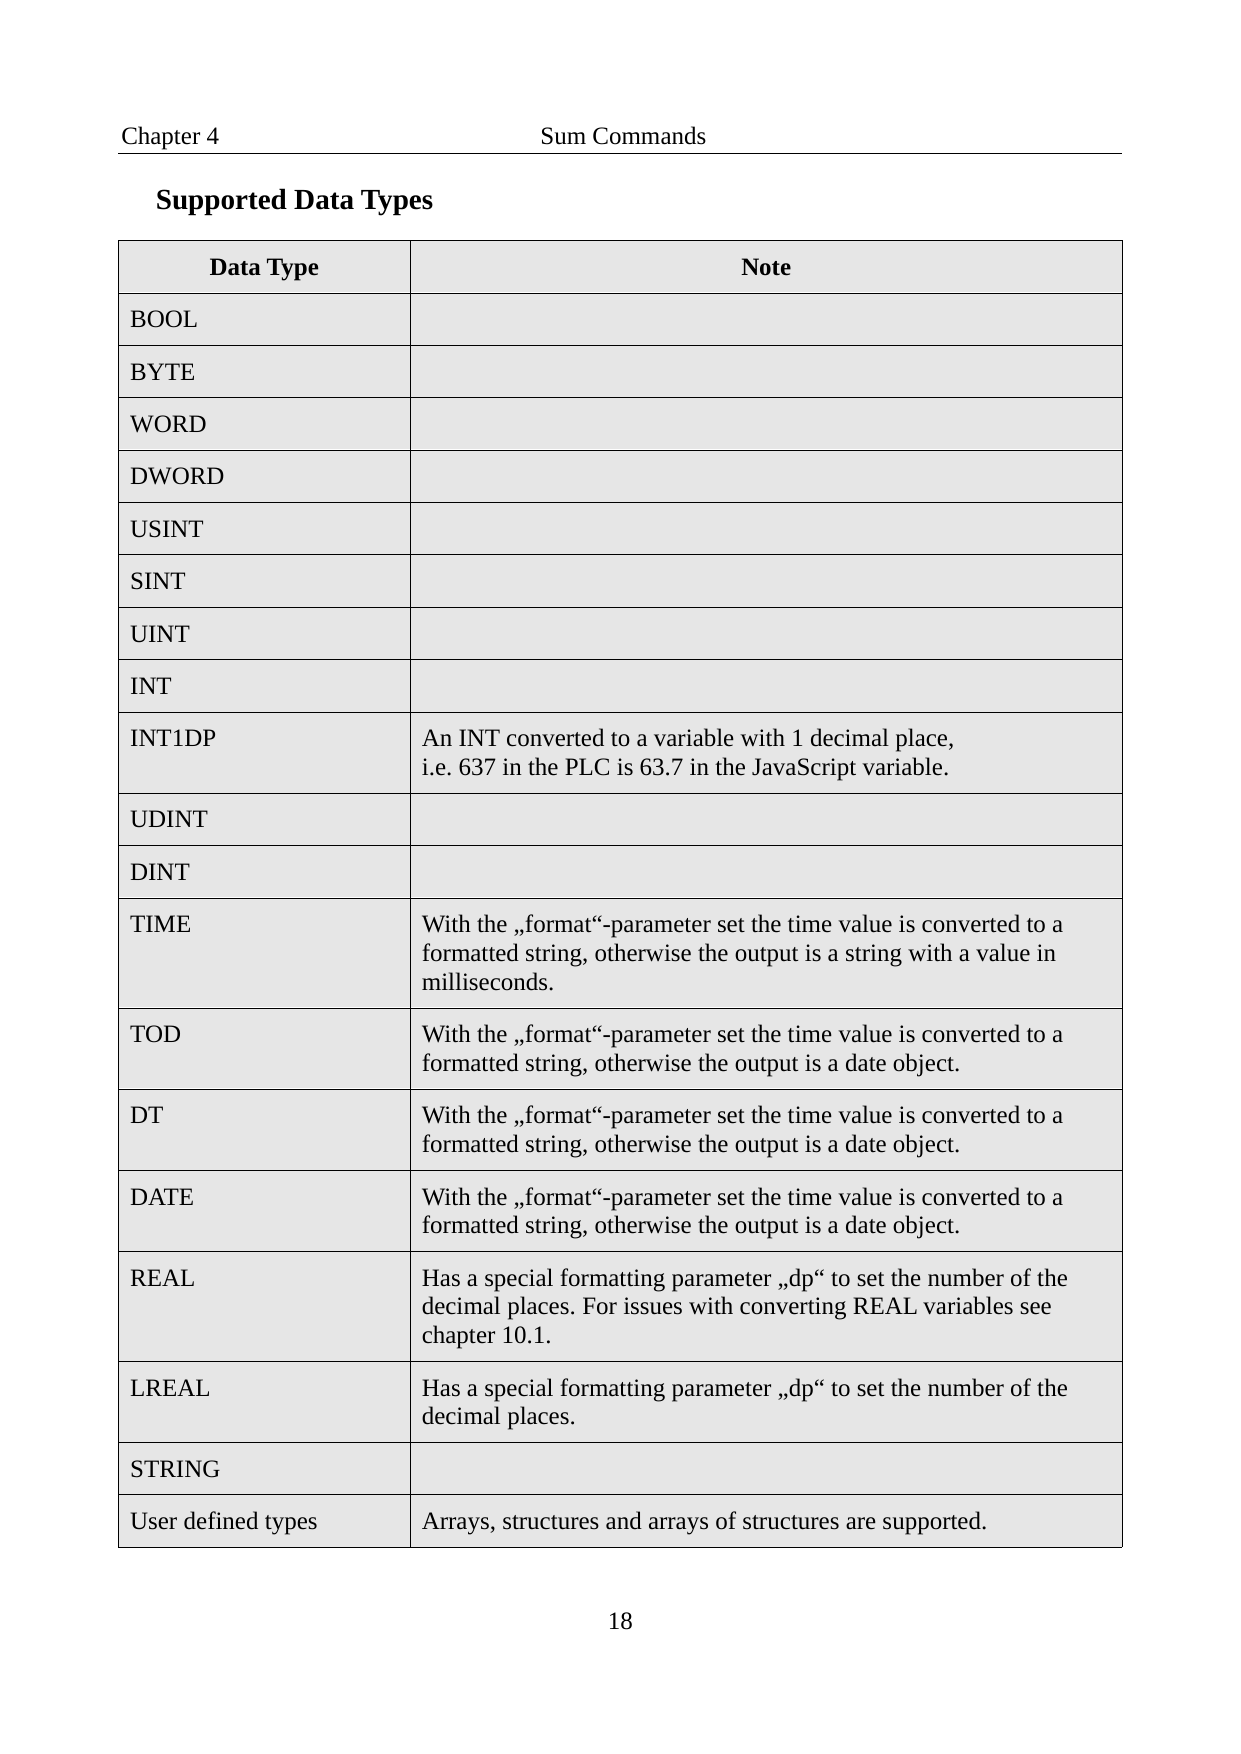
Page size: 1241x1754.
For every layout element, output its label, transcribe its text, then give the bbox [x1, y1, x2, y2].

table_cell LREAL [119, 1362, 410, 1442]
table_cell DINT [119, 846, 410, 897]
table_cell User defined types [119, 1495, 410, 1547]
table_cell INT [119, 660, 410, 712]
table_cell [411, 398, 1122, 449]
table_cell USINT [119, 503, 410, 554]
table_cell REAL [119, 1252, 410, 1361]
table_cell With the „format“-parameter set the time value is converted to a formatted string, otherwise the output is a date object. [411, 1171, 1122, 1251]
table_header Note [411, 241, 1122, 292]
table_cell [411, 846, 1122, 897]
table_cell Has a special formatting parameter „dp“ to set the number of the decimal places. [411, 1362, 1122, 1442]
table_cell [411, 660, 1122, 712]
table_cell [411, 608, 1122, 659]
subtitle Supported Data Types [156, 182, 1122, 216]
table_cell Has a special formatting parameter „dp“ to set the number of the decimal places. For issues with converting REAL variables see chapter 10.1. [411, 1252, 1122, 1361]
table_cell SINT [119, 555, 410, 607]
table_cell [411, 555, 1122, 607]
table_cell WORD [119, 398, 410, 449]
table_cell UINT [119, 608, 410, 659]
table_cell An INT converted to a variable with 1 decimal place, i.e. 637 in the PLC is 63.7 in the JavaScript variable. [411, 713, 1122, 793]
table_cell STRING [119, 1443, 410, 1494]
table_cell [411, 794, 1122, 845]
table_header Data Type [119, 241, 410, 292]
table_cell DT [119, 1090, 410, 1170]
table_cell DWORD [119, 451, 410, 502]
table_cell TOD [119, 1009, 410, 1088]
table_cell [411, 346, 1122, 397]
table_cell BOOL [119, 294, 410, 345]
table_cell [411, 294, 1122, 345]
table_cell [411, 1443, 1122, 1494]
table_cell Arrays, structures and arrays of structures are supported. [411, 1495, 1122, 1547]
table_cell UDINT [119, 794, 410, 845]
table_cell TIME [119, 899, 410, 1007]
table_cell BYTE [119, 346, 410, 397]
table_cell INT1DP [119, 713, 410, 793]
table_cell With the „format“-parameter set the time value is converted to a formatted string, otherwise the output is a date object. [411, 1090, 1122, 1170]
table_cell With the „format“-parameter set the time value is converted to a formatted string, otherwise the output is a date object. [411, 1009, 1122, 1088]
table_cell [411, 503, 1122, 554]
table_cell [411, 451, 1122, 502]
table_cell DATE [119, 1171, 410, 1251]
table_cell With the „format“-parameter set the time value is converted to a formatted string, otherwise the output is a string with a value in milliseconds. [411, 899, 1122, 1007]
